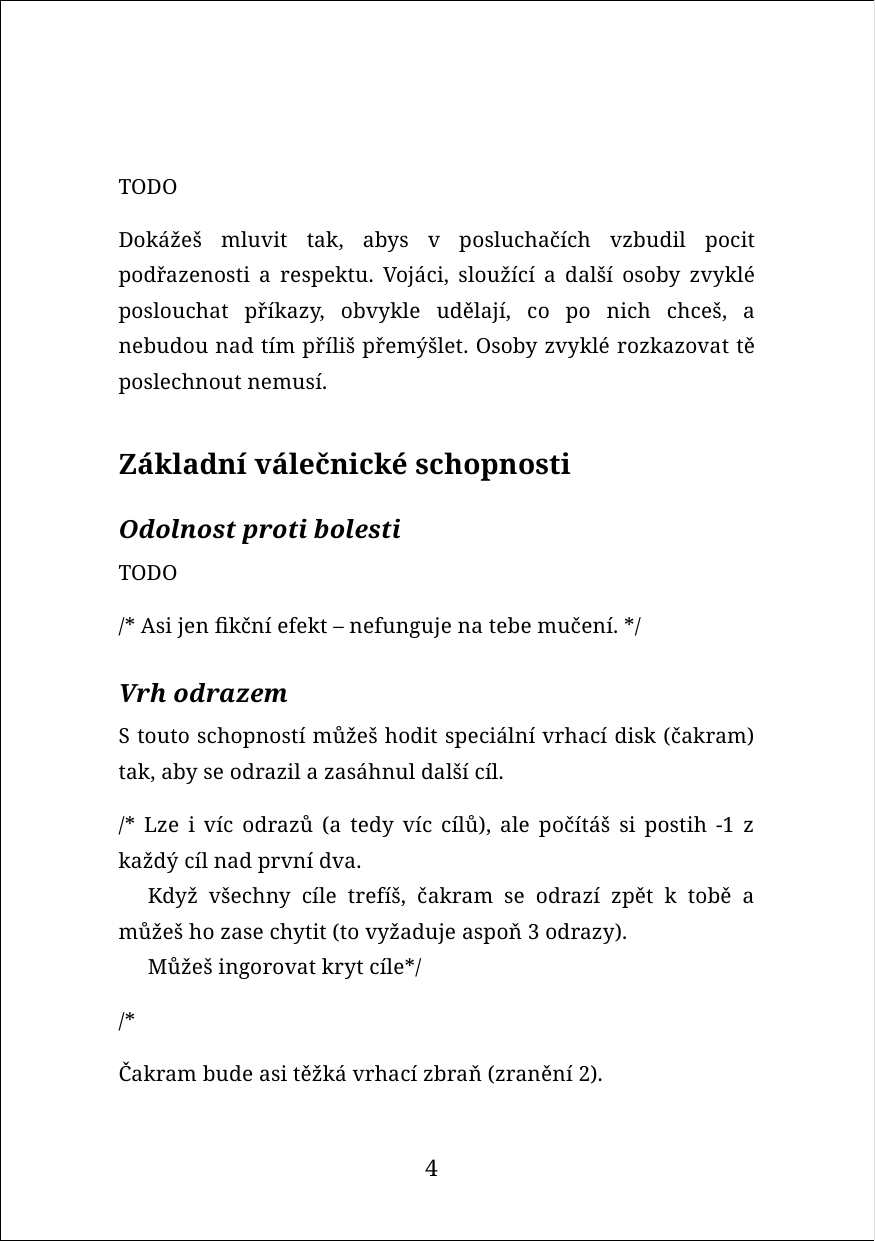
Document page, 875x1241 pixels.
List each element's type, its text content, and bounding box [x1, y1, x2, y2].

text S touto schopností můžeš hodit speciální vrhací disk (čakram) tak, aby se odrazil a zasáhnul další cíl. [118, 722, 756, 786]
text /* [118, 1006, 756, 1034]
text Čakram bude asi těžká vrhací zbraň (zranění 2). [118, 1059, 756, 1087]
text TODO [118, 558, 756, 586]
subtitle Vrh odrazem [118, 676, 756, 710]
text TODO [118, 172, 756, 200]
subtitle Základní válečnické schopnosti [118, 444, 756, 482]
text Dokážeš mluvit tak, abys v posluchačích vzbudil pocit podřazenosti a respektu. Vojáci, sloužící a další osoby zvyklé poslouchat příkazy, obvykle udělají, co po nich chceš, a nebudou nad tím příliš přemýšlet. Osoby zvyklé rozkazovat tě poslechnout nemusí. [118, 225, 756, 396]
text /* Asi jen fikční efekt – nefunguje na tebe mučení. */ [118, 611, 756, 639]
subtitle Odolnost proti bolesti [118, 512, 756, 546]
text /* Lze i víc odrazů (a tedy víc cílů), ale počítáš si postih -1 z každý cíl nad první dva. Když všechny cíle trefíš, čakram se odrazí zpět k tobě a můžeš ho zase chytit (to vyžaduje aspoň 3 odrazy). Můžeš ingorovat kryt cíle*/ [118, 810, 756, 981]
